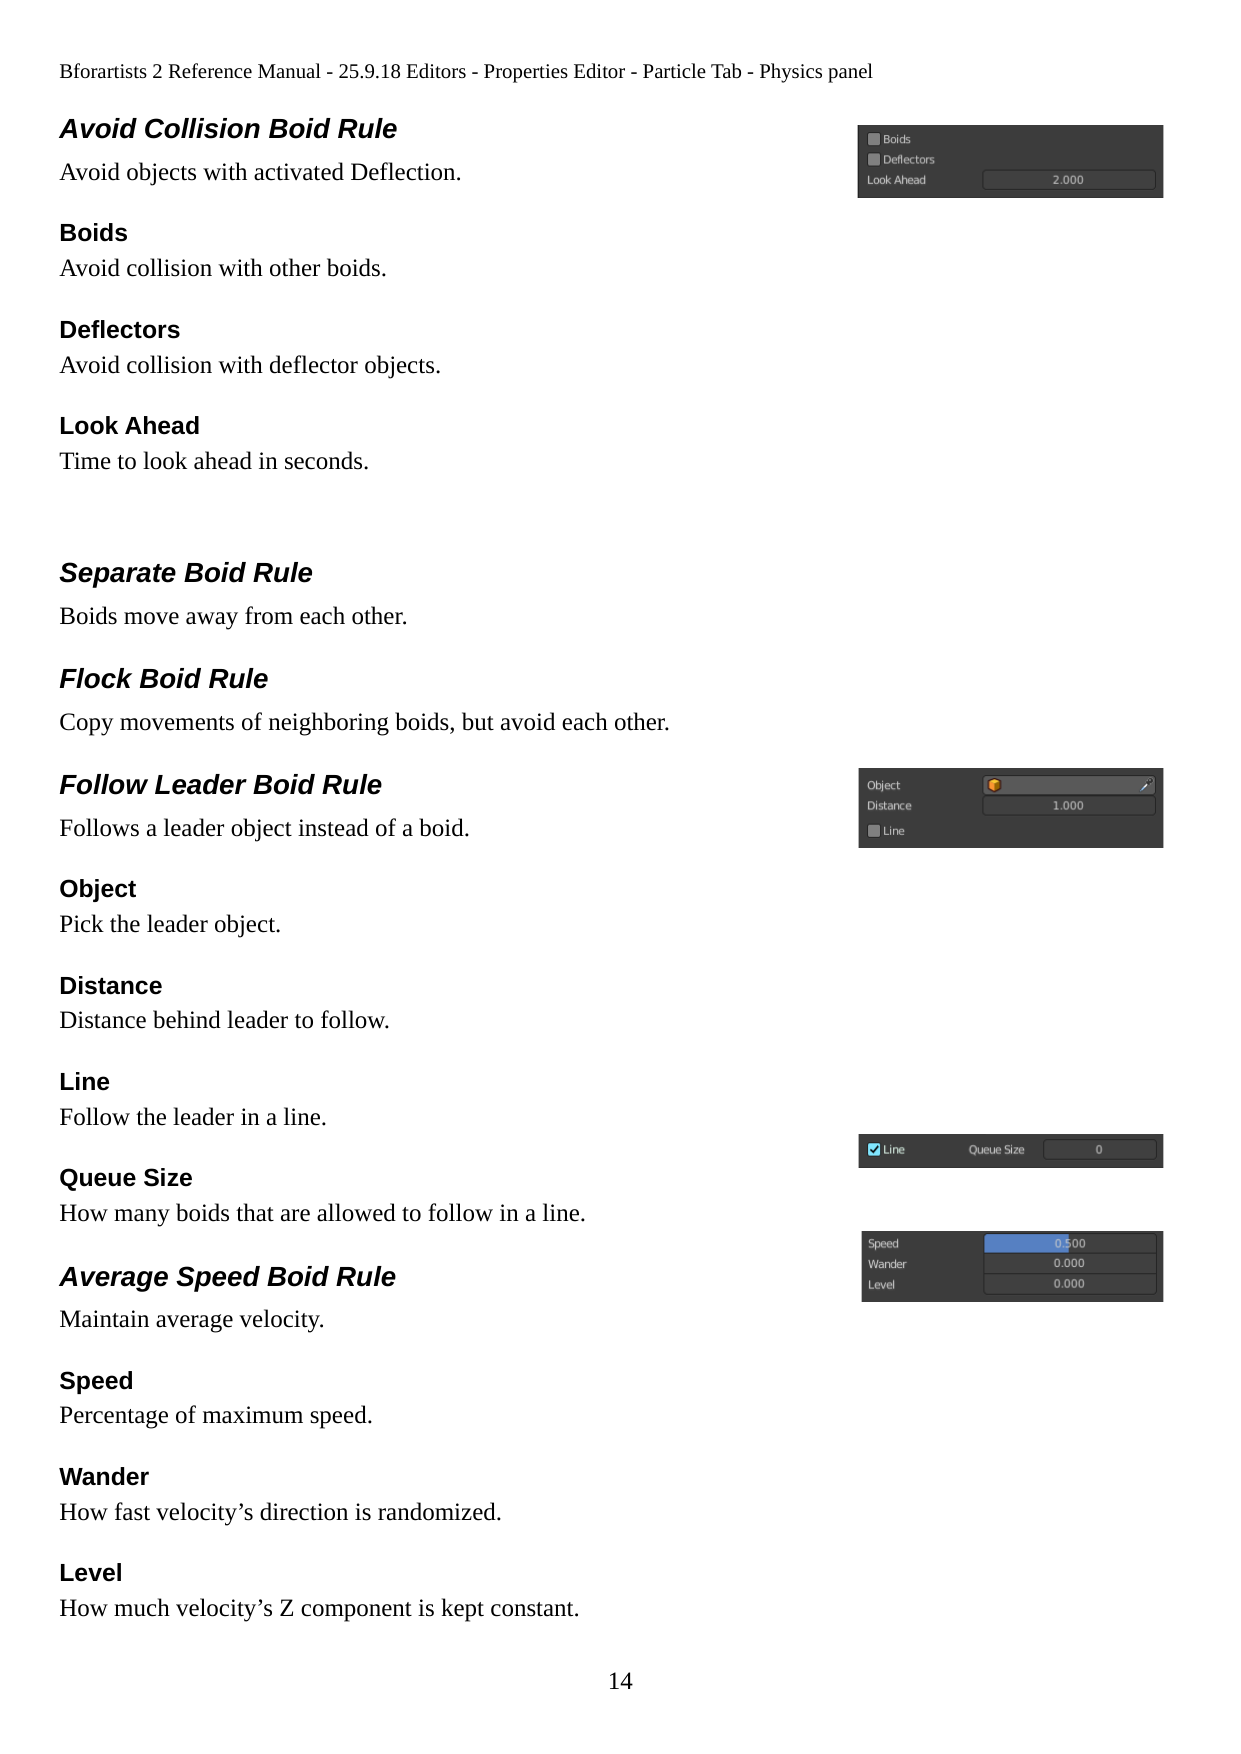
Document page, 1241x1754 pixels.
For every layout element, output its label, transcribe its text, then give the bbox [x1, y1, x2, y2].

text Follows a leader object instead of a boid. [59, 813, 858, 842]
picture [858, 1134, 1164, 1168]
picture [857, 125, 1164, 198]
text Maintain average velocity. [59, 1304, 1181, 1333]
subtitle Flock Boid Rule [59, 663, 1181, 694]
text How many boids that are allowed to follow in a line. [59, 1198, 1181, 1227]
subtitle Object [59, 874, 1181, 903]
subtitle Wander [59, 1462, 1181, 1491]
subtitle Distance [59, 971, 1181, 999]
text Follow the leader in a line. [59, 1102, 1181, 1131]
text Avoid collision with other boids. [59, 253, 1181, 282]
text How fast velocity’s direction is randomized. [59, 1497, 1181, 1526]
text Copy movements of neighboring boids, but avoid each other. [59, 707, 1181, 736]
subtitle [1164, 1260, 1181, 1292]
text How much velocity’s Z component is kept constant. [59, 1593, 1181, 1622]
text Avoid objects with activated Deflection. [59, 157, 857, 186]
subtitle Avoid Collision Boid Rule [59, 113, 1181, 144]
subtitle Separate Boid Rule [59, 557, 1181, 588]
subtitle Average Speed Boid Rule [59, 1260, 861, 1292]
text Time to look ahead in seconds. [59, 446, 1181, 475]
subtitle Deflectors [59, 315, 1181, 343]
text Boids move away from each other. [59, 601, 1181, 630]
subtitle Boids [59, 218, 1181, 247]
subtitle Line [59, 1067, 1181, 1096]
subtitle Follow Leader Boid Rule [59, 768, 858, 800]
picture [858, 768, 1164, 848]
subtitle Queue Size [59, 1163, 1181, 1192]
subtitle Look Ahead [59, 411, 1181, 440]
text Pick the leader object. [59, 909, 1181, 938]
subtitle Level [59, 1558, 1181, 1587]
subtitle [1164, 768, 1181, 800]
text Avoid collision with deflector objects. [59, 350, 1181, 378]
text Percentage of maximum speed. [59, 1401, 1181, 1429]
picture [861, 1231, 1164, 1302]
subtitle Speed [59, 1366, 1181, 1394]
text Distance behind leader to follow. [59, 1006, 1181, 1034]
